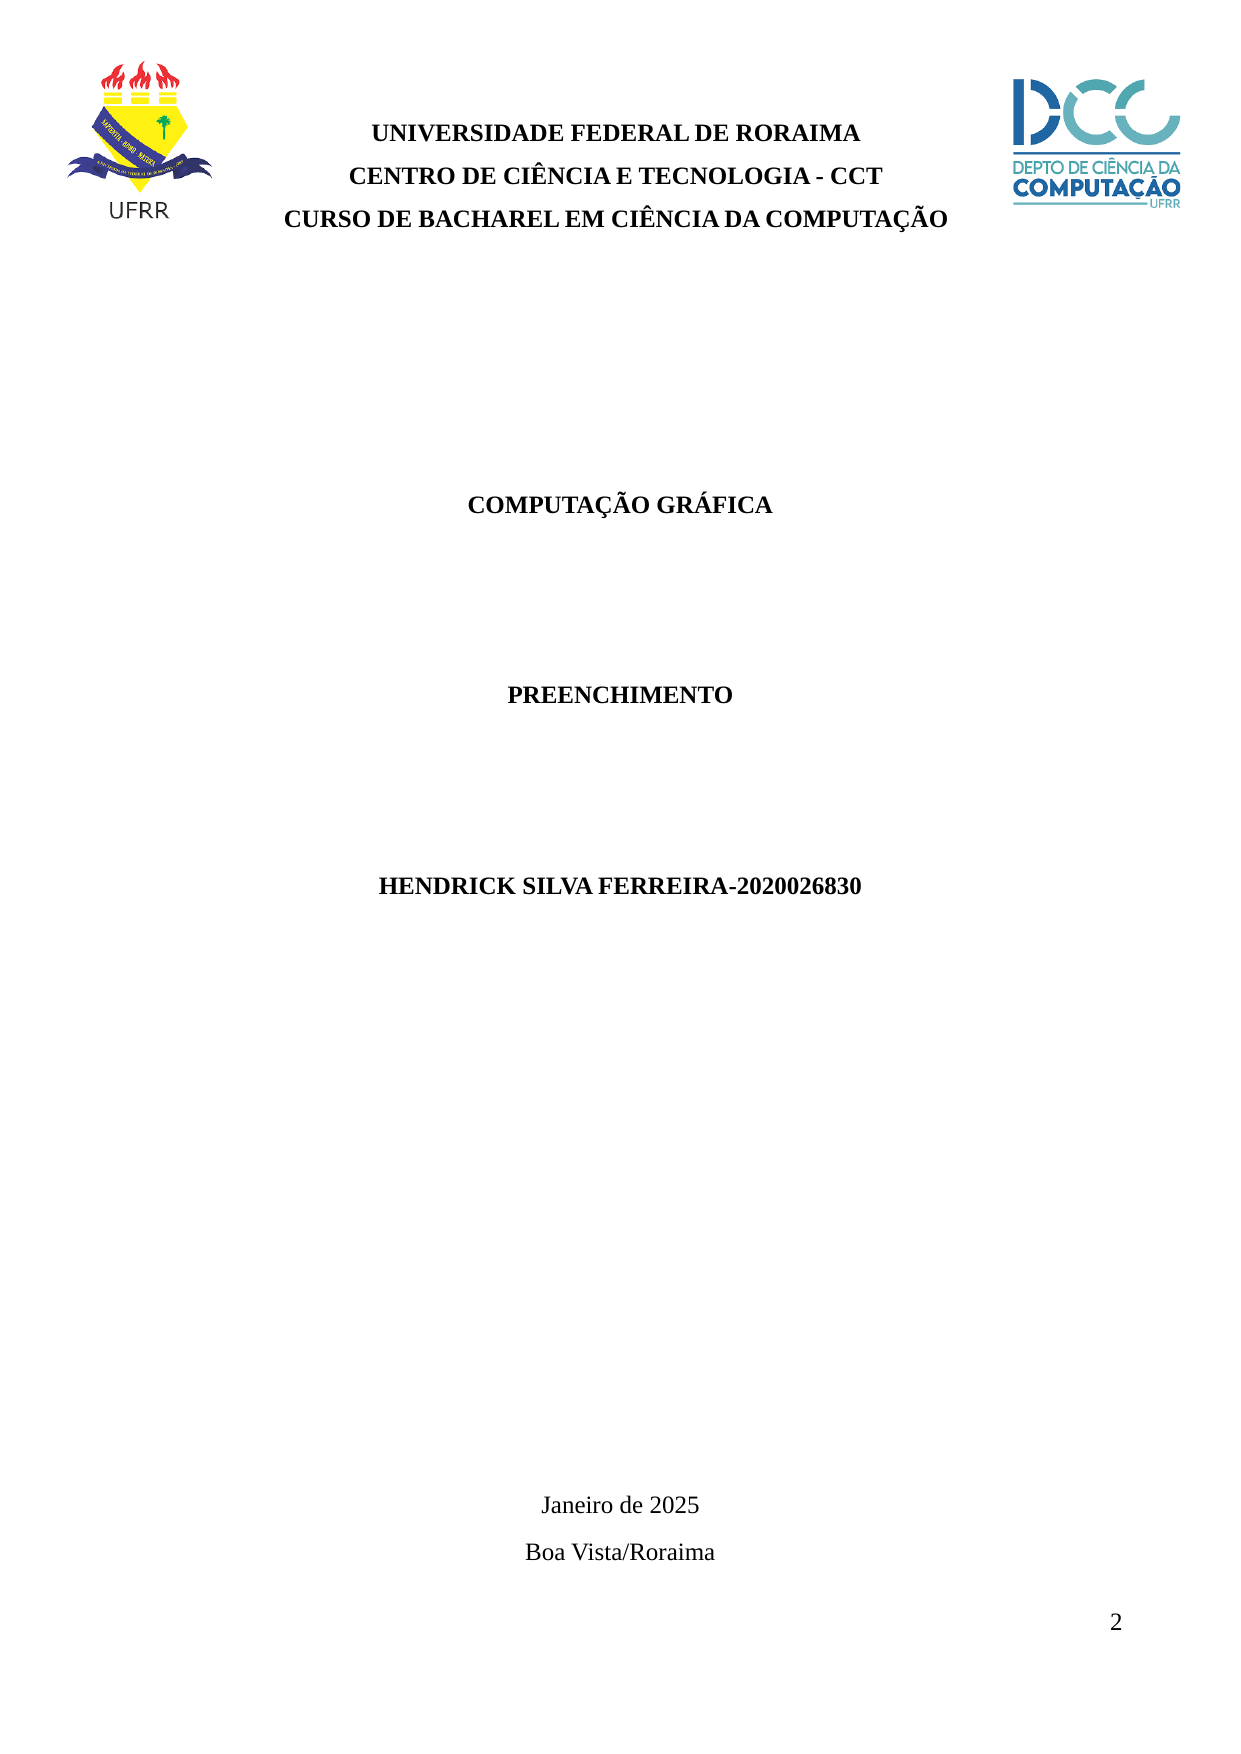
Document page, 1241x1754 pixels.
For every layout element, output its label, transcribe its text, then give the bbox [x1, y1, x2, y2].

text CENTRO DE CIÊNCIA E TECNOLOGIA - CCT [219, 161, 1012, 190]
picture [61, 53, 219, 226]
picture [1012, 79, 1181, 208]
text PREENCHIMENTO [118, 680, 1122, 709]
text HENDRICK SILVA FERREIRA-2020026830 [118, 871, 1122, 899]
text CURSO DE BACHAREL EM CIÊNCIA DA COMPUTAÇÃO [118, 204, 1122, 233]
text UNIVERSIDADE FEDERAL DE RORAIMA [219, 118, 1012, 147]
text COMPUTAÇÃO GRÁFICA [118, 490, 1122, 519]
text Janeiro de 2025 [118, 1490, 1122, 1518]
text Boa Vista/Roraima [118, 1537, 1122, 1566]
